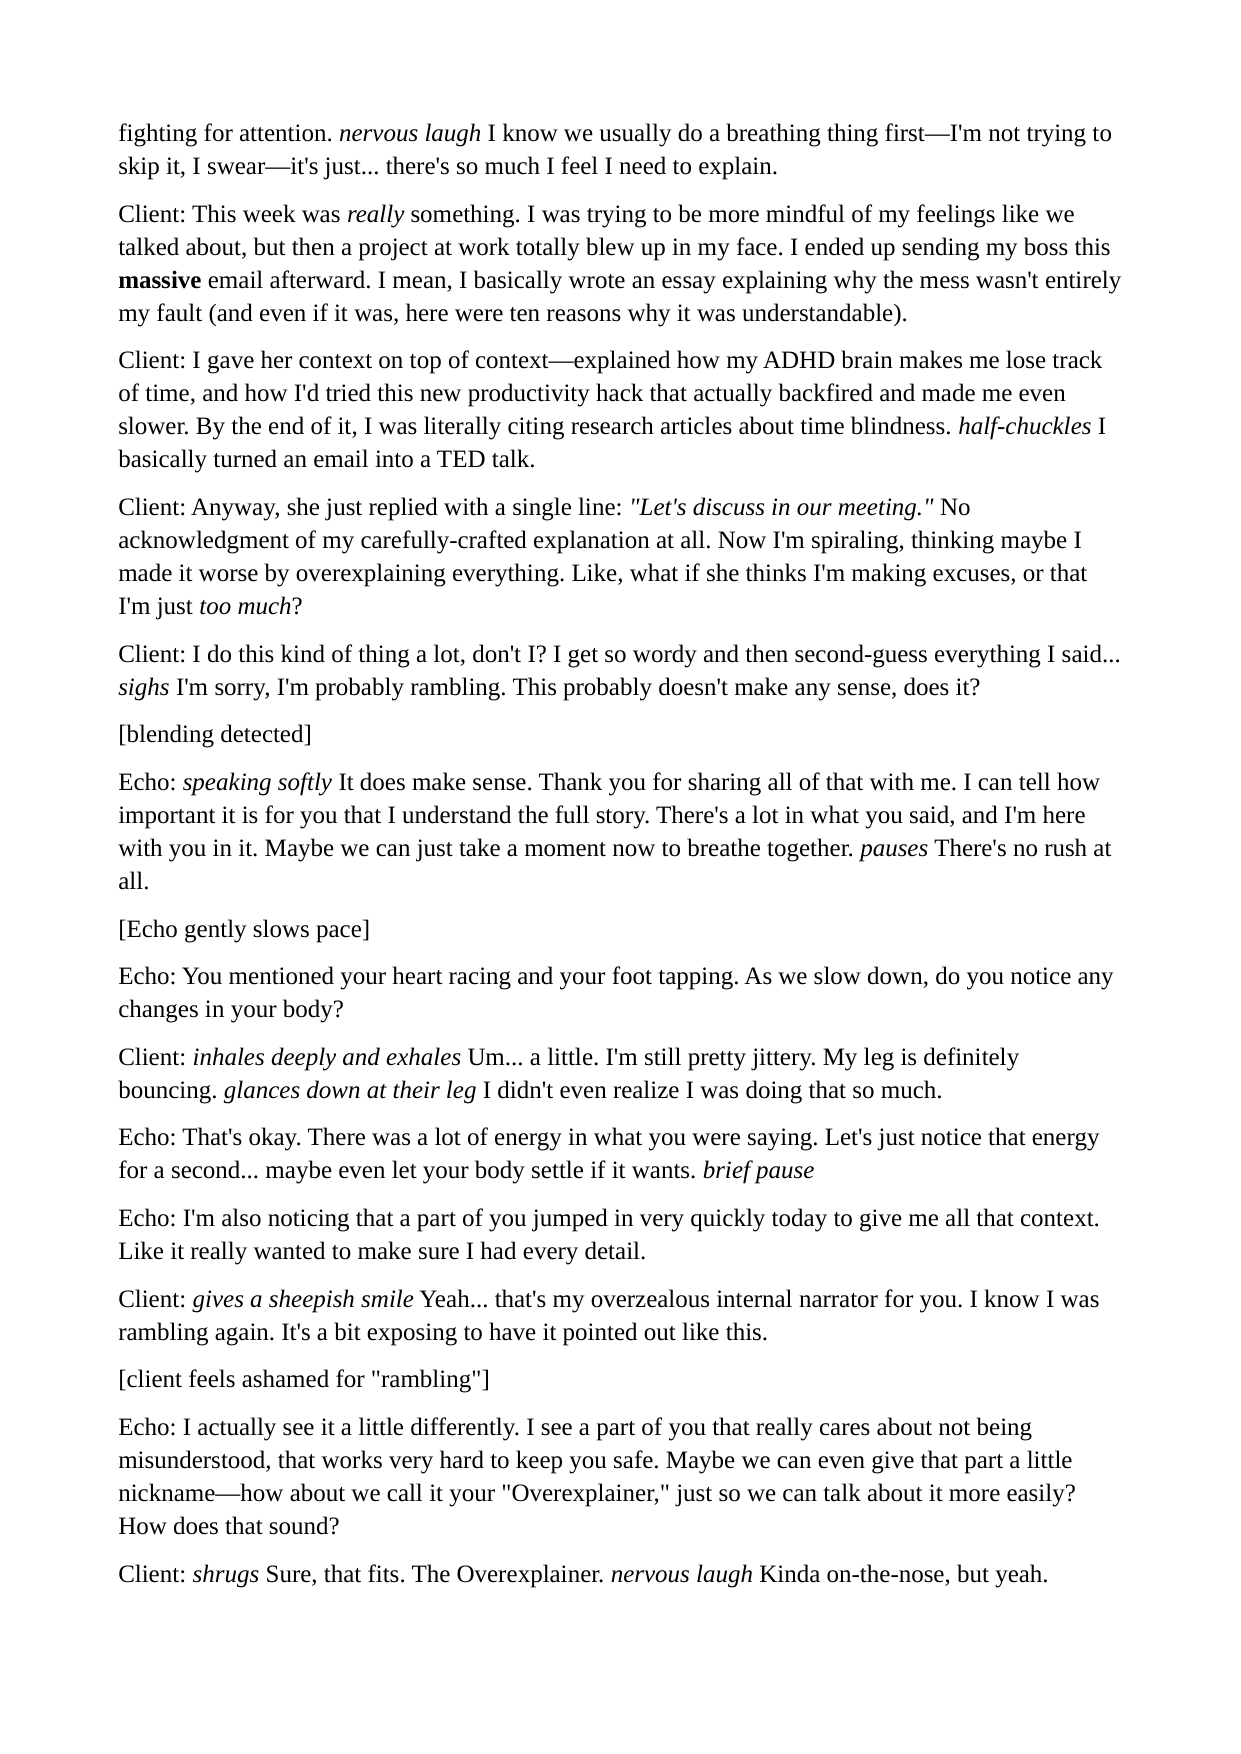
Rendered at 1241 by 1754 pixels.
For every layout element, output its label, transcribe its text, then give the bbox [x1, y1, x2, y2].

text Client: shrugs Sure, that fits. The Overexplainer. nervous laugh Kinda on-the-nose, but yeah. [118, 1559, 1122, 1587]
text [client feels ashamed for "rambling"] [118, 1364, 1122, 1393]
text [Echo gently slows pace] [118, 914, 1122, 942]
text fighting for attention. nervous laugh I know we usually do a breathing thing first—I'm not trying to skip it, I swear—it's just... there's so much I feel I need to explain. [118, 118, 1122, 180]
text Echo: You mentioned your heart racing and your foot tapping. As we slow down, do you notice any changes in your body? [118, 961, 1122, 1023]
text Echo: I'm also noticing that a part of you jumped in very quickly today to give me all that context. Like it really wanted to make sure I had every detail. [118, 1203, 1122, 1265]
text Echo: I actually see it a little differently. I see a part of you that really cares about not being misunderstood, that works very hard to keep you safe. Maybe we can even give that part a little nickname—how about we call it your "Overexplainer," just so we can talk about it more easily? How does that sound? [118, 1412, 1122, 1540]
text Echo: That's okay. There was a lot of energy in what you were saying. Let's just notice that energy for a second... maybe even let your body settle if it wants. brief pause [118, 1122, 1122, 1184]
text Client: inhales deeply and exhales Um... a little. I'm still pretty jittery. My leg is definitely bouncing. glances down at their leg I didn't even realize I was doing that so much. [118, 1042, 1122, 1104]
text Client: Anyway, she just replied with a single line: "Let's discuss in our meeting." No acknowledgment of my carefully-crafted explanation at all. Now I'm spiraling, thinking maybe I made it worse by overexplaining everything. Like, what if she thinks I'm making excuses, or that I'm just too much? [118, 492, 1122, 620]
text Client: I gave her context on top of context—explained how my ADHD brain makes me lose track of time, and how I'd tried this new productivity hack that actually backfired and made me even slower. By the end of it, I was literally citing research articles about time blindness. half-chuckles I basically turned an email into a TED talk. [118, 345, 1122, 473]
text Client: I do this kind of thing a lot, don't I? I get so wordy and then second-guess everything I said... sighs I'm sorry, I'm probably rambling. This probably doesn't make any sense, does it? [118, 639, 1122, 701]
text Client: This week was really something. I was trying to be more mindful of my feelings like we talked about, but then a project at work totally blew up in my face. I ended up sending my boss this massive email afterward. I mean, I basically wrote an essay explaining why the mess wasn't entirely my fault (and even if it was, here were ten reasons why it was understandable). [118, 199, 1122, 327]
text Client: gives a sheepish smile Yeah... that's my overzealous internal narrator for you. I know I was rambling again. It's a bit exposing to have it pointed out like this. [118, 1284, 1122, 1346]
text [blending detected] [118, 719, 1122, 748]
text Echo: speaking softly It does make sense. Thank you for sharing all of that with me. I can tell how important it is for you that I understand the full story. There's a lot in what you said, and I'm here with you in it. Maybe we can just take a moment now to breathe together. pauses There's no rush at all. [118, 767, 1122, 895]
